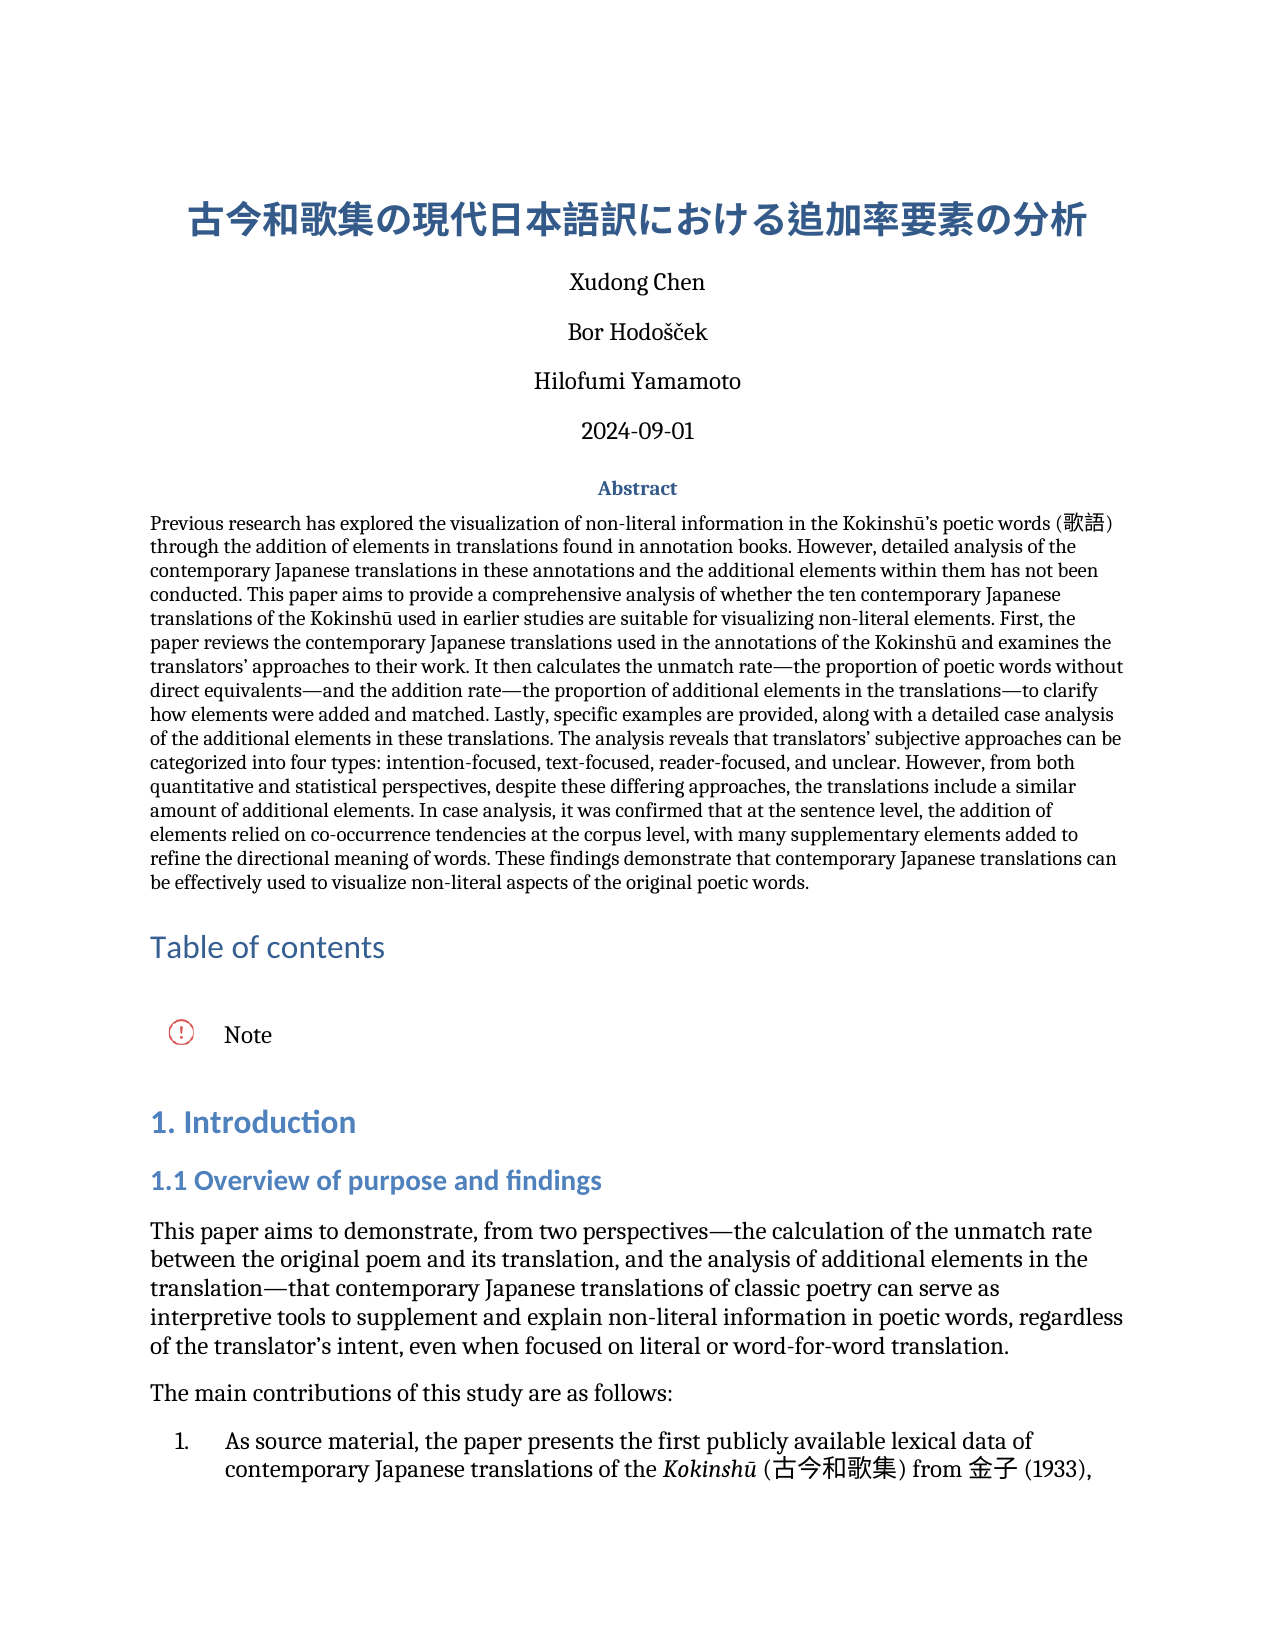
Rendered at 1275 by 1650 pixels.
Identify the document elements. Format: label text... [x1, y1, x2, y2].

picture [168, 1019, 194, 1045]
subtitle 1. Introduction [150, 1101, 1125, 1141]
text Note [150, 1019, 1125, 1051]
text Hilofumi Yamamoto [150, 367, 1125, 396]
text Bor Hodošček [150, 318, 1125, 346]
text This paper aims to demonstrate, from two perspectives—the calculation of the unmatch rate between the original poem and its translation, and the analysis of additional elements in the translation—that contemporary Japanese translations of classic poetry can serve as interpretive tools to supplement and explain non-literal information in poetic words, regardless of the translator’s intent, even when focused on literal or word-for-word translation. [150, 1217, 1125, 1360]
list As source material, the paper presents the first publicly available lexical data of contemporary Japanese translations of the Kokinshū (古今和歌集) from 金子 (1933), [175, 1427, 1125, 1484]
text Xudong Chen [150, 268, 1125, 297]
text The main contributions of this study are as follows: [150, 1379, 1125, 1408]
subtitle Table of contents [150, 926, 1125, 967]
subtitle 1.1 Overview of purpose and findings [150, 1162, 1125, 1198]
text Previous research has explored the visualization of non-literal information in the Kokinshū’s poetic words (歌語) through the addition of elements in translations found in annotation books. However, detailed analysis of the contemporary Japanese translations in these annotations and the additional elements within them has not been conducted. This paper aims to provide a comprehensive analysis of whether the ten contemporary Japanese translations of the Kokinshū used in earlier studies are suitable for visualizing non-literal elements. First, the paper reviews the contemporary Japanese translations used in the annotations of the Kokinshū and examines the translators’ approaches to their work. It then calculates the unmatch rate—the proportion of poetic words without direct equivalents—and the addition rate—the proportion of additional elements in the translations—to clarify how elements were added and matched. Lastly, specific examples are provided, along with a detailed case analysis of the additional elements in these translations. The analysis reveals that translators’ subjective approaches can be categorized into four types: intention-focused, text-focused, reader-focused, and unclear. However, from both quantitative and statistical perspectives, despite these differing approaches, the translations include a similar amount of additional elements. In case analysis, it was confirmed that at the sentence level, the addition of elements relied on co-occurrence tendencies at the corpus level, with many supplementary elements added to refine the directional meaning of words. These findings demonstrate that contemporary Japanese translations can be effectively used to visualize non-literal aspects of the original poetic words. [150, 511, 1125, 894]
title Abstract [150, 477, 1125, 501]
text 2024-09-01 [150, 417, 1125, 446]
title 古今和歌集の現代日本語訳における追加率要素の分析 [150, 200, 1125, 243]
